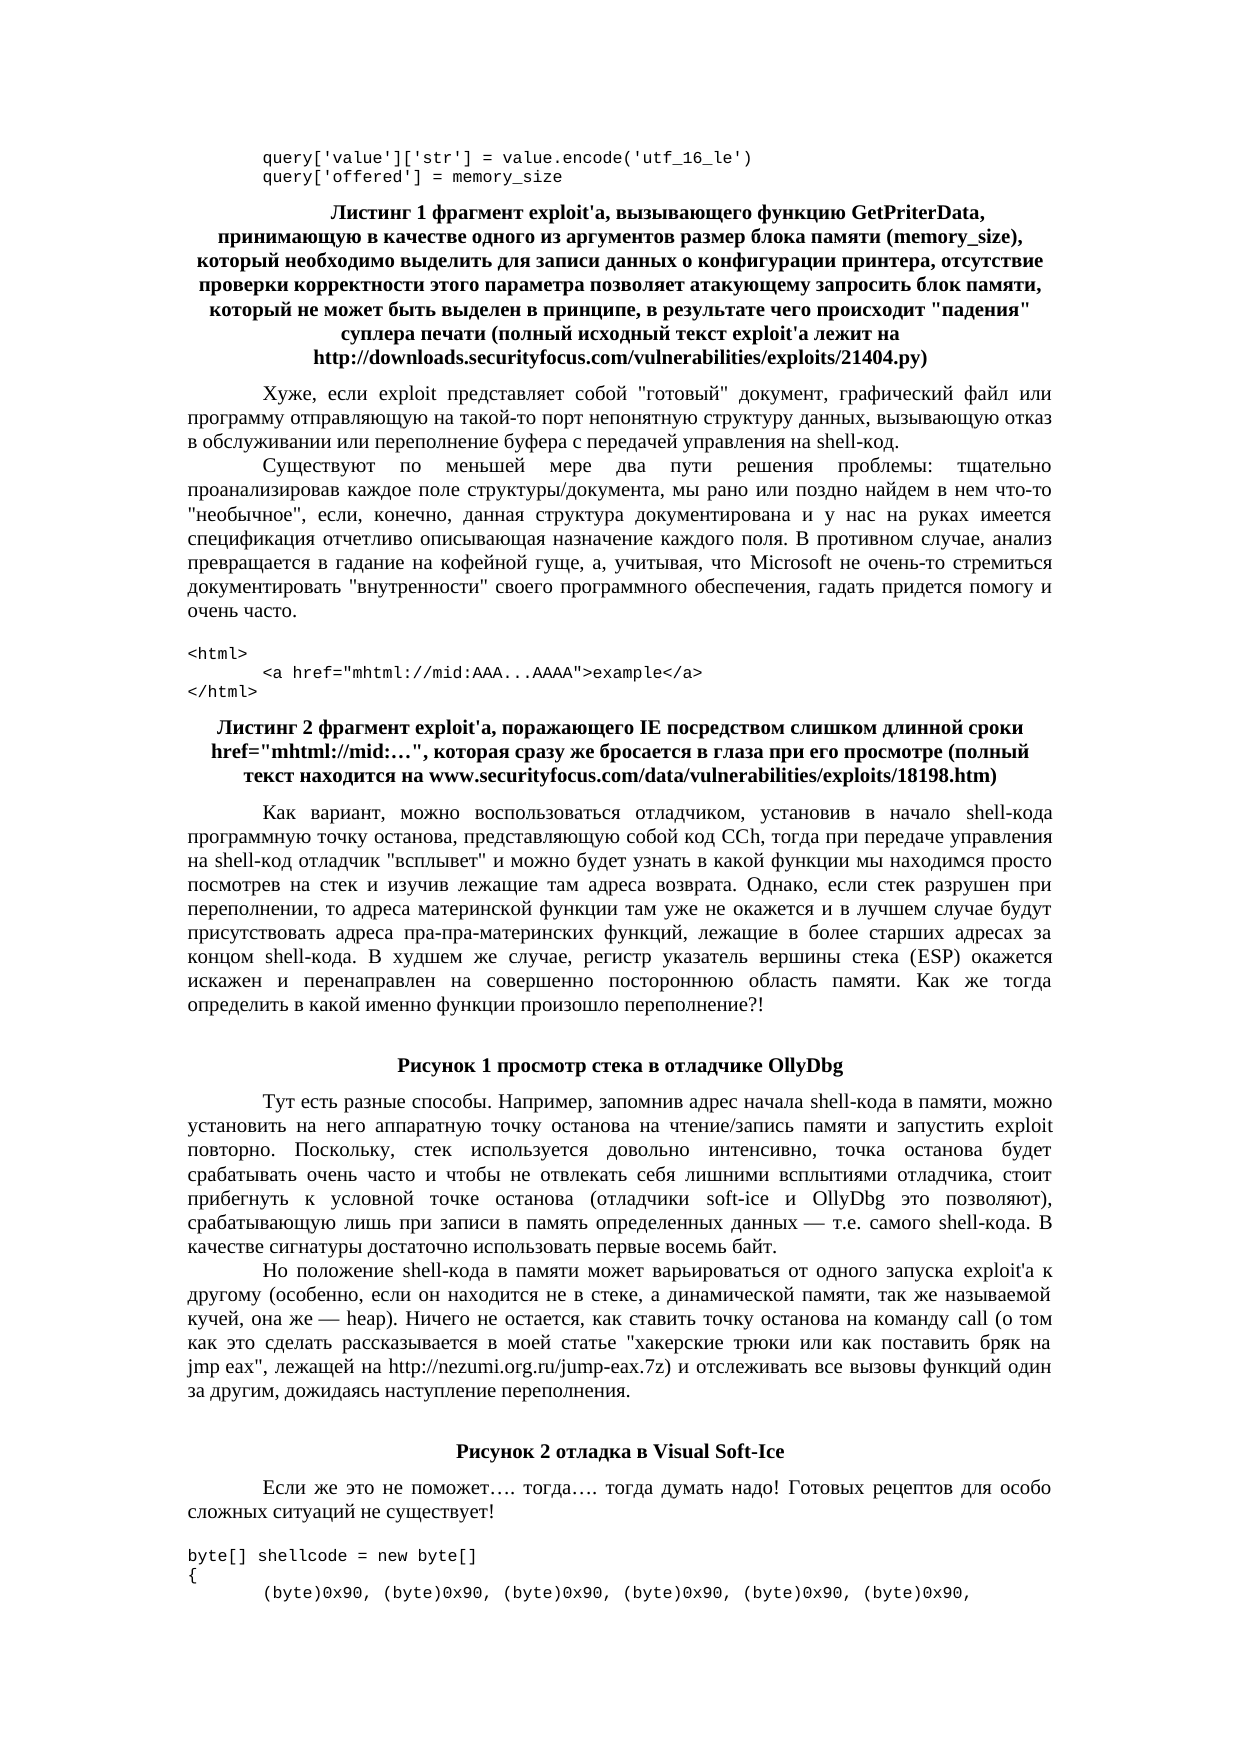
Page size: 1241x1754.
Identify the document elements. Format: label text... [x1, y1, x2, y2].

text Существуют по меньшей мере два пути решения проблемы: тщательно проанализировав каждое поле структуры/документа, мы рано или поздно найдем в нем что-то "необычное", если, конечно, данная структура документирована и у нас на руках имеется спецификация отчетливо описывающая назначение каждого поля. В противном случае, анализ превращается в гадание на кофейной гуще, а, учитывая, что Microsoft не очень-то стремиться документировать "внутренности" своего программного обеспечения, гадать придется помогу и очень часто. [187, 453, 1053, 622]
text query['value']['str'] = value.encode('utf_16_le') [262, 150, 1053, 169]
text (byte)0x90, (byte)0x90, (byte)0x90, (byte)0x90, (byte)0x90, (byte)0x90, [187, 1585, 1053, 1604]
text Если же это не поможет…. тогда…. тогда думать надо! Готовых рецептов для особо сложных ситуаций не существует! [187, 1475, 1053, 1523]
text query['offered'] = memory_size [262, 169, 1053, 188]
text Тут есть разные способы. Например, запомнив адрес начала shell-кода в памяти, можно установить на него аппаратную точку останова на чтение/запись памяти и запустить exploit повторно. Поскольку, стек используется довольно интенсивно, точка останова будет срабатывать очень часто и чтобы не отвлекать себя лишними всплытиями отладчика, стоит прибегнуть к условной точке останова (отладчики soft-ice и OllyDbg это позволяют), срабатывающую лишь при записи в память определенных данных — т.е. самого shell-кода. В качестве сигнатуры достаточно использовать первые восемь байт. [187, 1089, 1053, 1258]
text Листинг 1 фрагмент exploit'а, вызывающего функцию GetPriterData, принимающую в качестве одного из аргументов размер блока памяти (memory_size), который необходимо выделить для записи данных о конфигурации принтера, отсутствие проверки корректности этого параметра позволяет атакующему запросить блок памяти, который не может быть выделен в принципе, в результате чего происходит "падения" суплера печати (полный исходный текст exploit'a лежит на http://downloads.securityfocus.com/vulnerabilities/exploits/21404.py) [187, 200, 1053, 369]
text <a href="mhtml://mid:AAA...AAAA">example</a> [187, 665, 1053, 683]
text Но положение shell-кода в памяти может варьироваться от одного запуска exploit'а к другому (особенно, если он находится не в стеке, а динамической памяти, так же называемой кучей, она же — heap). Ничего не остается, как ставить точку останова на команду call (о том как это сделать рассказывается в моей статье "хакерские трюки или как поставить бряк на jmp eax", лежащей на http://nezumi.org.ru/jump-eax.7z) и отслеживать все вызовы функций один за другим, дожидаясь наступление переполнения. [187, 1258, 1053, 1402]
text <html> [187, 646, 1053, 665]
text Рисунок 2 отладка в Visual Soft-Ice [187, 1439, 1053, 1463]
text { [187, 1566, 1053, 1585]
text Как вариант, можно воспользоваться отладчиком, установив в начало shell-кода программную точку останова, представляющую собой код ССh, тогда при передаче управления на shell-код отладчик "всплывет" и можно будет узнать в какой функции мы находимся просто посмотрев на стек и изучив лежащие там адреса возврата. Однако, если стек разрушен при переполнении, то адреса материнской функции там уже не окажется и в лучшем случае будут присутствовать адреса пра-пра-материнских функций, лежащие в более старших адресах за концом shell-кода. В худшем же случае, регистр указатель вершины стека (ESP) окажется искажен и перенаправлен на совершенно постороннюю область памяти. Как же тогда определить в какой именно функции произошло переполнение?! [187, 799, 1053, 1016]
text byte[] shellcode = new byte[] [187, 1547, 1053, 1566]
text Рисунок 1 просмотр стека в отладчике OllyDbg [187, 1053, 1053, 1077]
text Хуже, если exploit представляет собой "готовый" документ, графический файл или программу отправляющую на такой-то порт непонятную структуру данных, вызывающую отказ в обслуживании или переполнение буфера с передачей управления на shell-код. [187, 381, 1053, 453]
text Листинг 2 фрагмент exploit'а, поражающего IE посредством слишком длинной сроки href="mhtml://mid:…", которая сразу же бросается в глаза при его просмотре (полный текст находится на www.securityfocus.com/data/vulnerabilities/exploits/18198.htm) [187, 715, 1053, 787]
text </html> [187, 683, 1053, 702]
